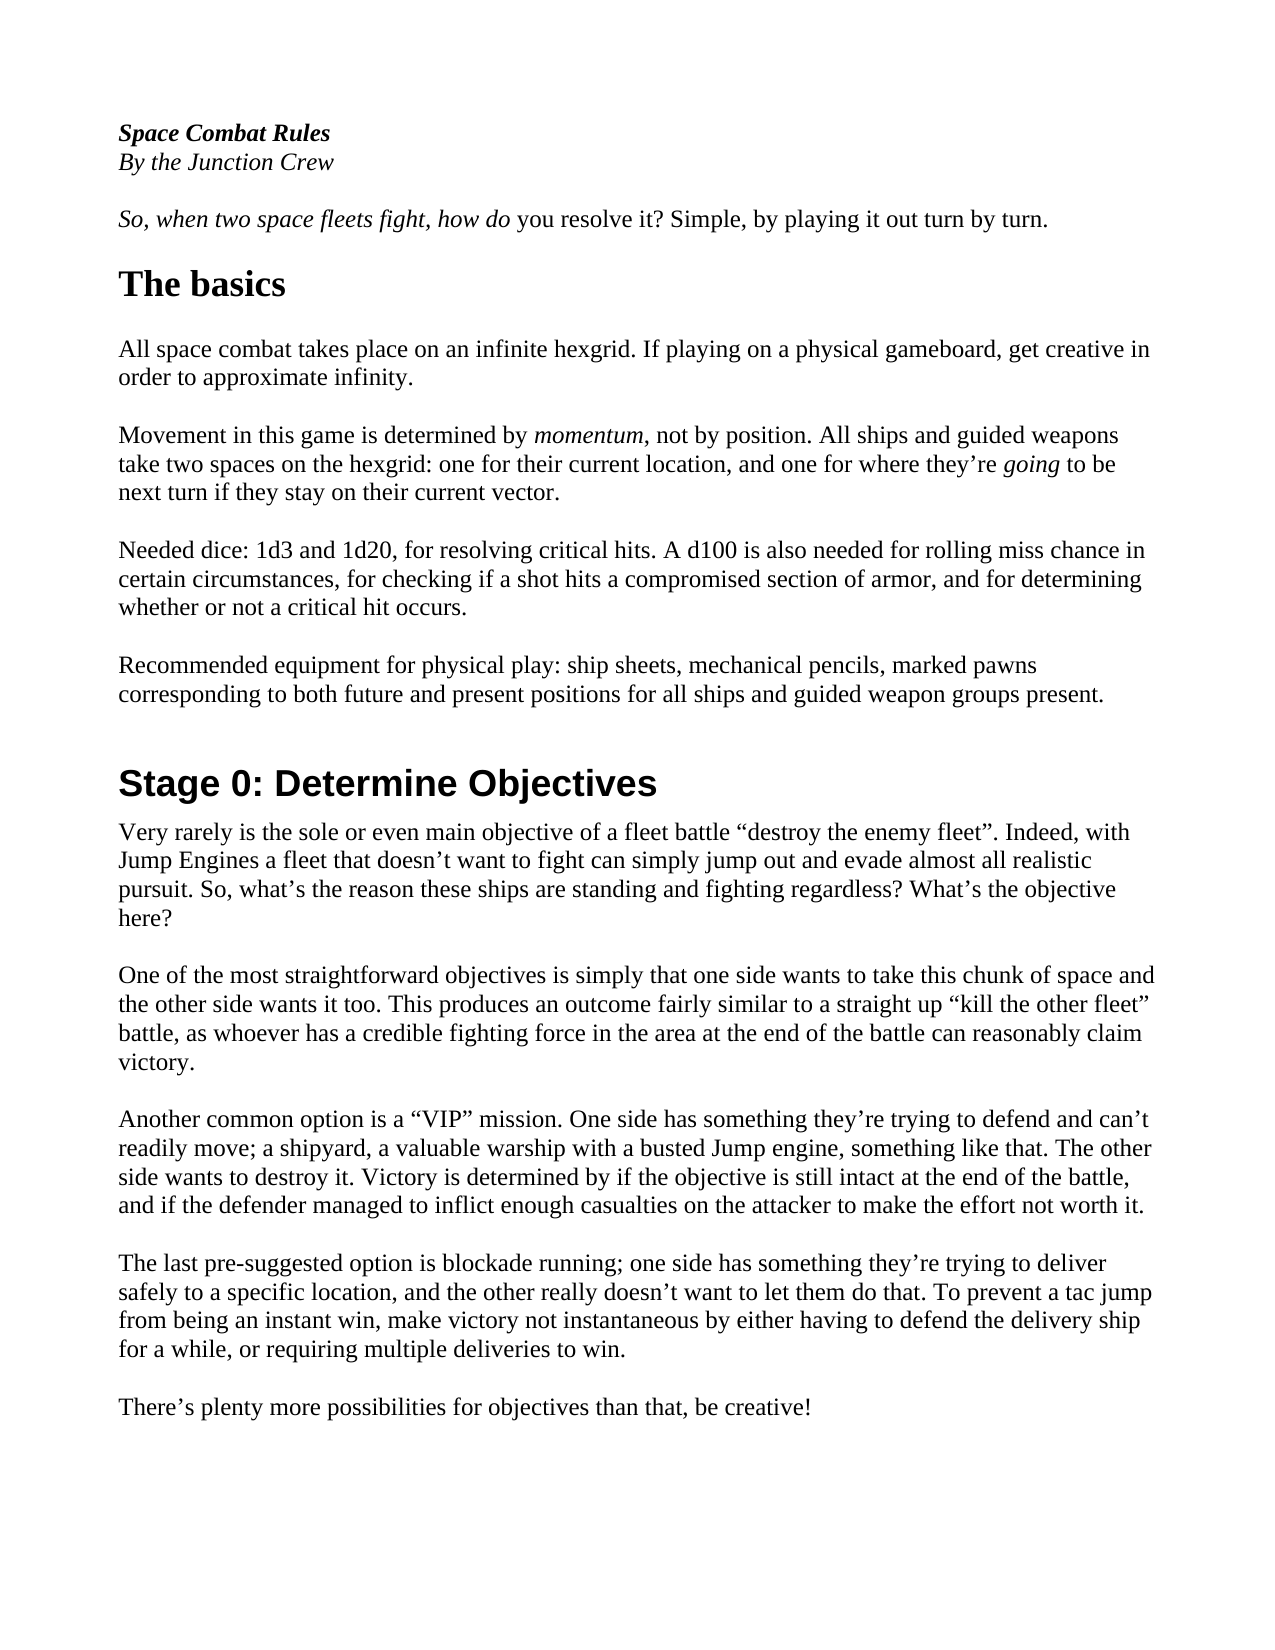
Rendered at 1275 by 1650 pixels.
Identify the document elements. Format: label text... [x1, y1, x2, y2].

text Movement in this game is determined by momentum, not by position. All ships and guided weapons take two spaces on the hexgrid: one for their current location, and one for where they’re going to be next turn if they stay on their current vector. [118, 420, 1157, 506]
text The basics [118, 262, 1157, 305]
text One of the most straightforward objectives is simply that one side wants to take this chunk of space and the other side wants it too. This produces an outcome fairly similar to a straight up “kill the other fleet” battle, as whoever has a credible fighting force in the area at the end of the battle can reasonably claim victory. [118, 961, 1157, 1076]
subtitle Stage 0: Determine Objectives [118, 761, 1157, 804]
text Recommended equipment for physical play: ship sheets, mechanical pencils, marked pawns corresponding to both future and present positions for all ships and guided weapon groups present. [118, 650, 1157, 707]
text So, when two space fleets fight, how do you resolve it? Simple, by playing it out turn by turn. [118, 204, 1157, 233]
text Space Combat Rules [118, 118, 1157, 147]
text By the Junction Crew [118, 147, 1157, 176]
text There’s plenty more possibilities for objectives than that, be creative! [118, 1392, 1157, 1421]
text Very rarely is the sole or even main objective of a fleet battle “destroy the enemy fleet”. Indeed, with Jump Engines a fleet that doesn’t want to fight can simply jump out and evade almost all realistic pursuit. So, what’s the reason these ships are standing and fighting regardless? What’s the objective here? [118, 817, 1157, 932]
text The last pre-suggested option is blockade running; one side has something they’re trying to deliver safely to a specific location, and the other really doesn’t want to let them do that. To prevent a tac jump from being an instant win, make victory not instantaneous by either having to defend the delivery ship for a while, or requiring multiple deliveries to win. [118, 1248, 1157, 1363]
text Needed dice: 1d3 and 1d20, for resolving critical hits. A d100 is also needed for rolling miss chance in certain circumstances, for checking if a shot hits a compromised section of armor, and for determining whether or not a critical hit occurs. [118, 535, 1157, 621]
text All space combat takes place on an infinite hexgrid. If playing on a physical gameboard, get creative in order to approximate infinity. [118, 334, 1157, 391]
text Another common option is a “VIP” mission. One side has something they’re trying to defend and can’t readily move; a shipyard, a valuable warship with a busted Jump engine, something like that. The other side wants to destroy it. Victory is determined by if the objective is still intact at the end of the battle, and if the defender managed to inflict enough casualties on the attacker to make the effort not worth it. [118, 1104, 1157, 1219]
